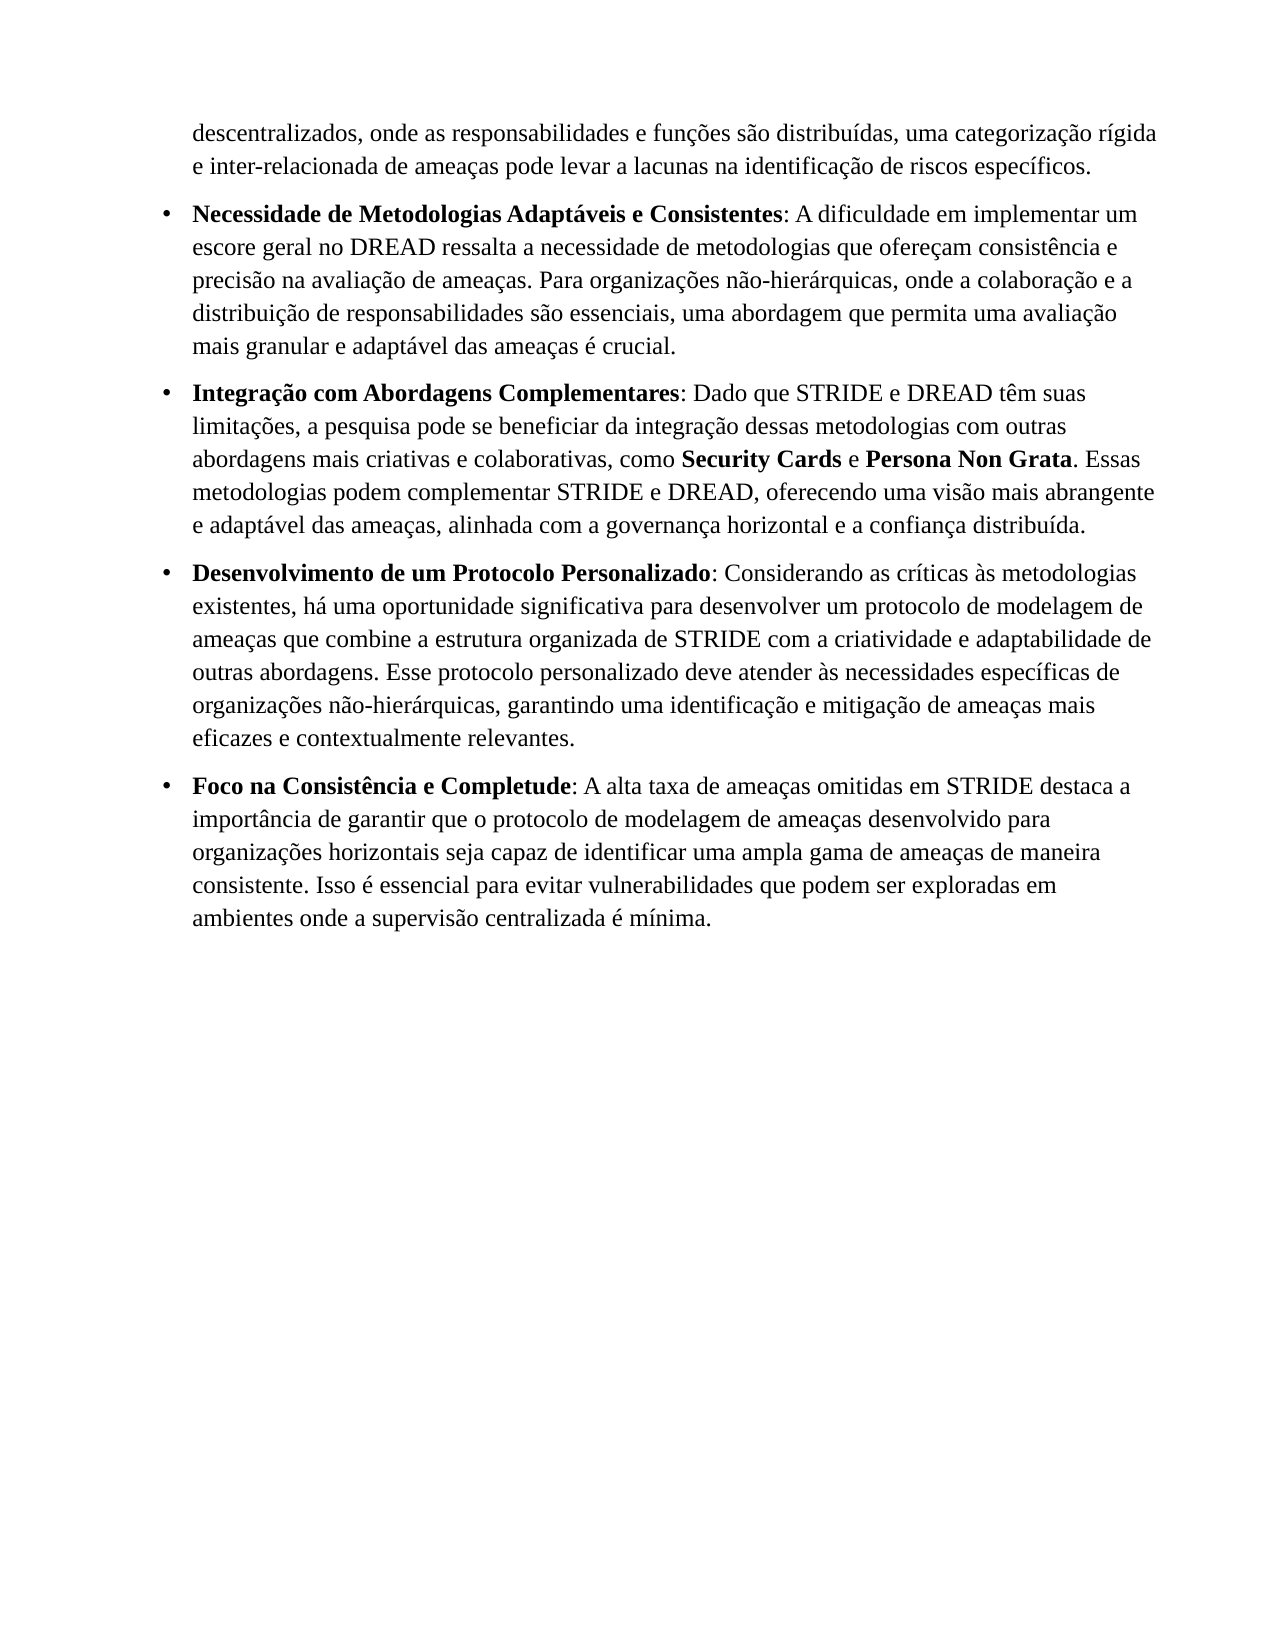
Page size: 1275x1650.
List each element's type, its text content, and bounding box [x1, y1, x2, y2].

list descentralizados, onde as responsabilidades e funções são distribuídas, uma categorização rígida e inter-relacionada de ameaças pode levar a lacunas na identificação de riscos específicos. [162, 118, 1157, 180]
list Necessidade de Metodologias Adaptáveis e Consistentes: A dificuldade em implementar um escore geral no DREAD ressalta a necessidade de metodologias que ofereçam consistência e precisão na avaliação de ameaças. Para organizações não-hierárquicas, onde a colaboração e a distribuição de responsabilidades são essenciais, uma abordagem que permita uma avaliação mais granular e adaptável das ameaças é crucial. [162, 199, 1157, 359]
list Foco na Consistência e Completude: A alta taxa de ameaças omitidas em STRIDE destaca a importância de garantir que o protocolo de modelagem de ameaças desenvolvido para organizações horizontais seja capaz de identificar uma ampla gama de ameaças de maneira consistente. Isso é essencial para evitar vulnerabilidades que podem ser exploradas em ambientes onde a supervisão centralizada é mínima. [162, 771, 1157, 932]
list Desenvolvimento de um Protocolo Personalizado: Considerando as críticas às metodologias existentes, há uma oportunidade significativa para desenvolver um protocolo de modelagem de ameaças que combine a estrutura organizada de STRIDE com a criatividade e adaptabilidade de outras abordagens. Esse protocolo personalizado deve atender às necessidades específicas de organizações não-hierárquicas, garantindo uma identificação e mitigação de ameaças mais eficazes e contextualmente relevantes. [162, 558, 1157, 752]
list Integração com Abordagens Complementares: Dado que STRIDE e DREAD têm suas limitações, a pesquisa pode se beneficiar da integração dessas metodologias com outras abordagens mais criativas e colaborativas, como Security Cards e Persona Non Grata. Essas metodologias podem complementar STRIDE e DREAD, oferecendo uma visão mais abrangente e adaptável das ameaças, alinhada com a governança horizontal e a confiança distribuída. [162, 378, 1157, 539]
